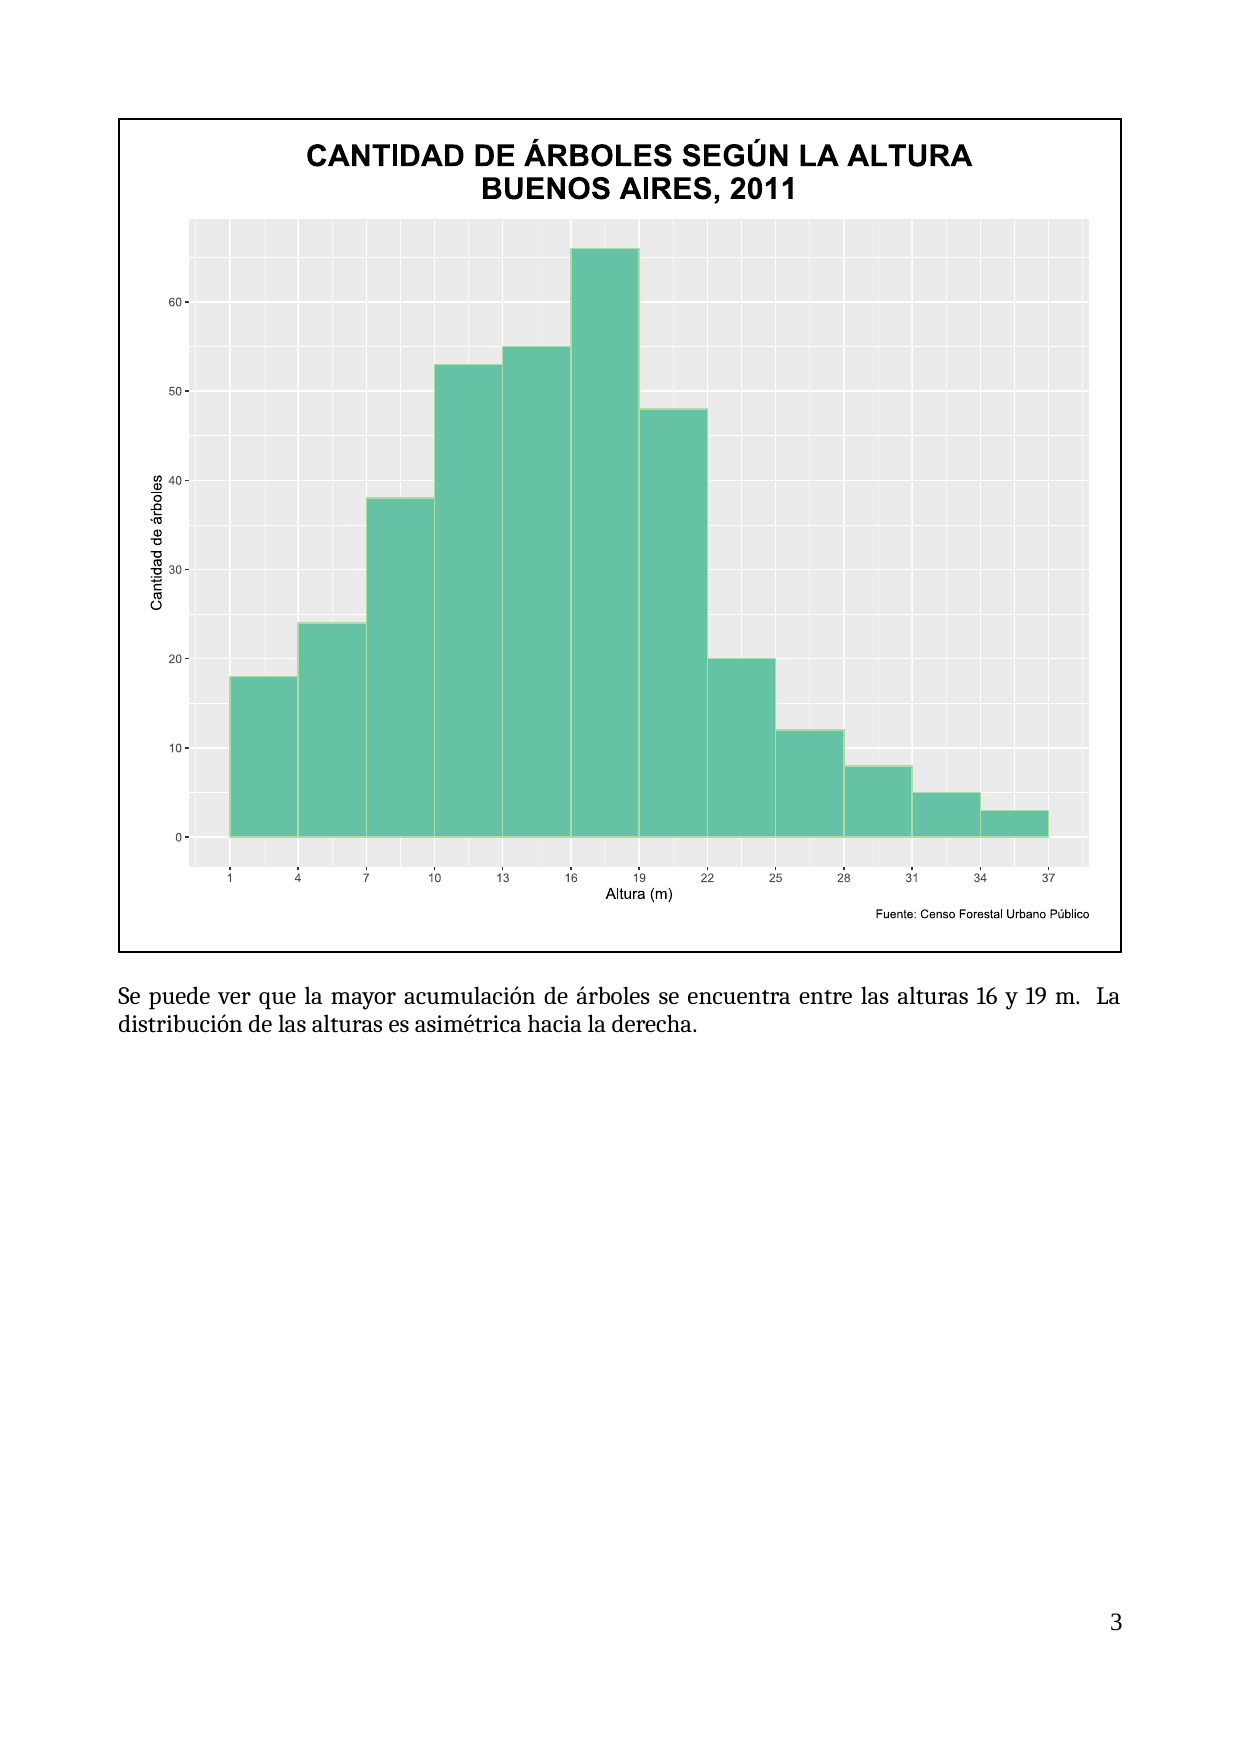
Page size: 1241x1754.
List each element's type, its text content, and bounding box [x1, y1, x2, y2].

text Se puede ver que la mayor acumulación de árboles se encuentra entre las alturas 16 y 19 m. La distribución de las alturas es asimétrica hacia la derecha. [118, 982, 1122, 1039]
